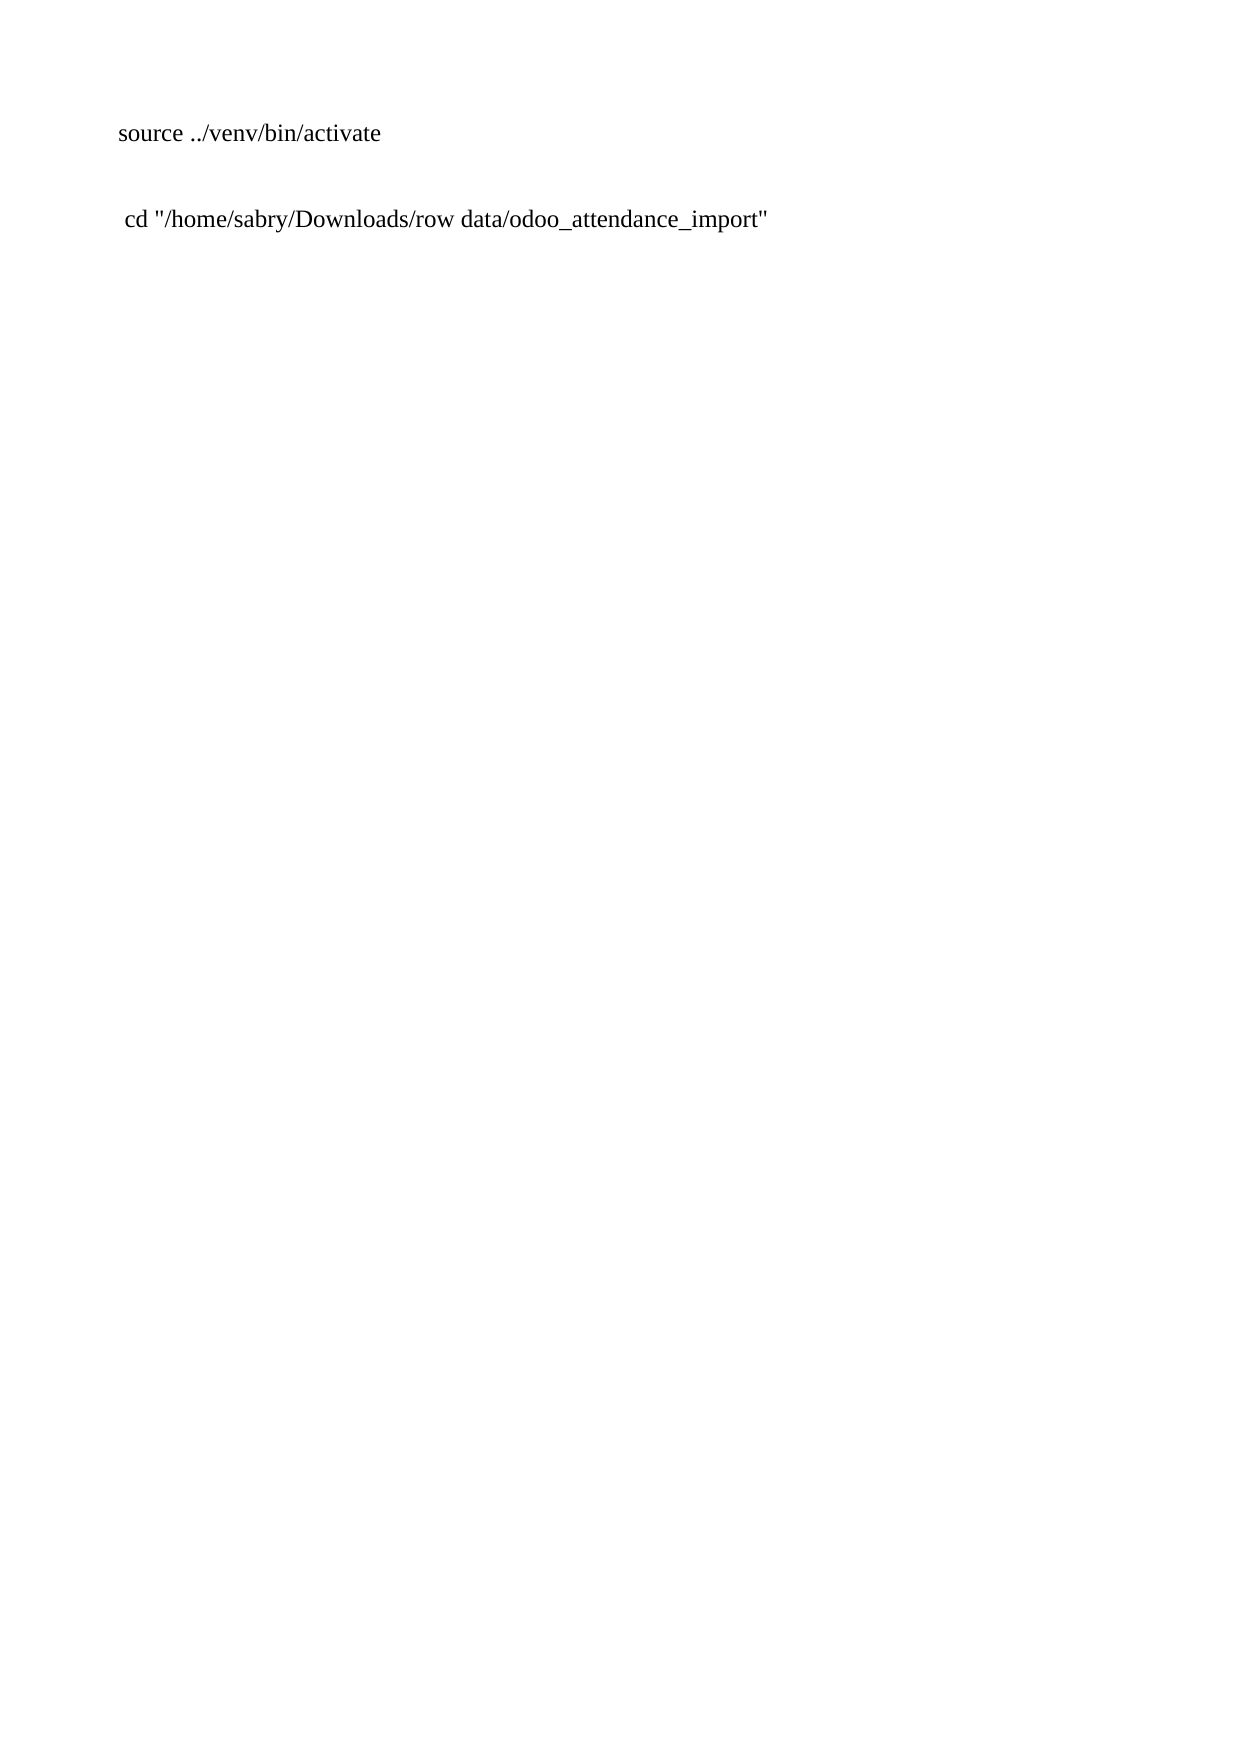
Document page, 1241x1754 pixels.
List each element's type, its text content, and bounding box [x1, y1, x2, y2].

text source ../venv/bin/activate [118, 118, 1122, 147]
text cd "/home/sabry/Downloads/row data/odoo_attendance_import" [118, 204, 1122, 233]
